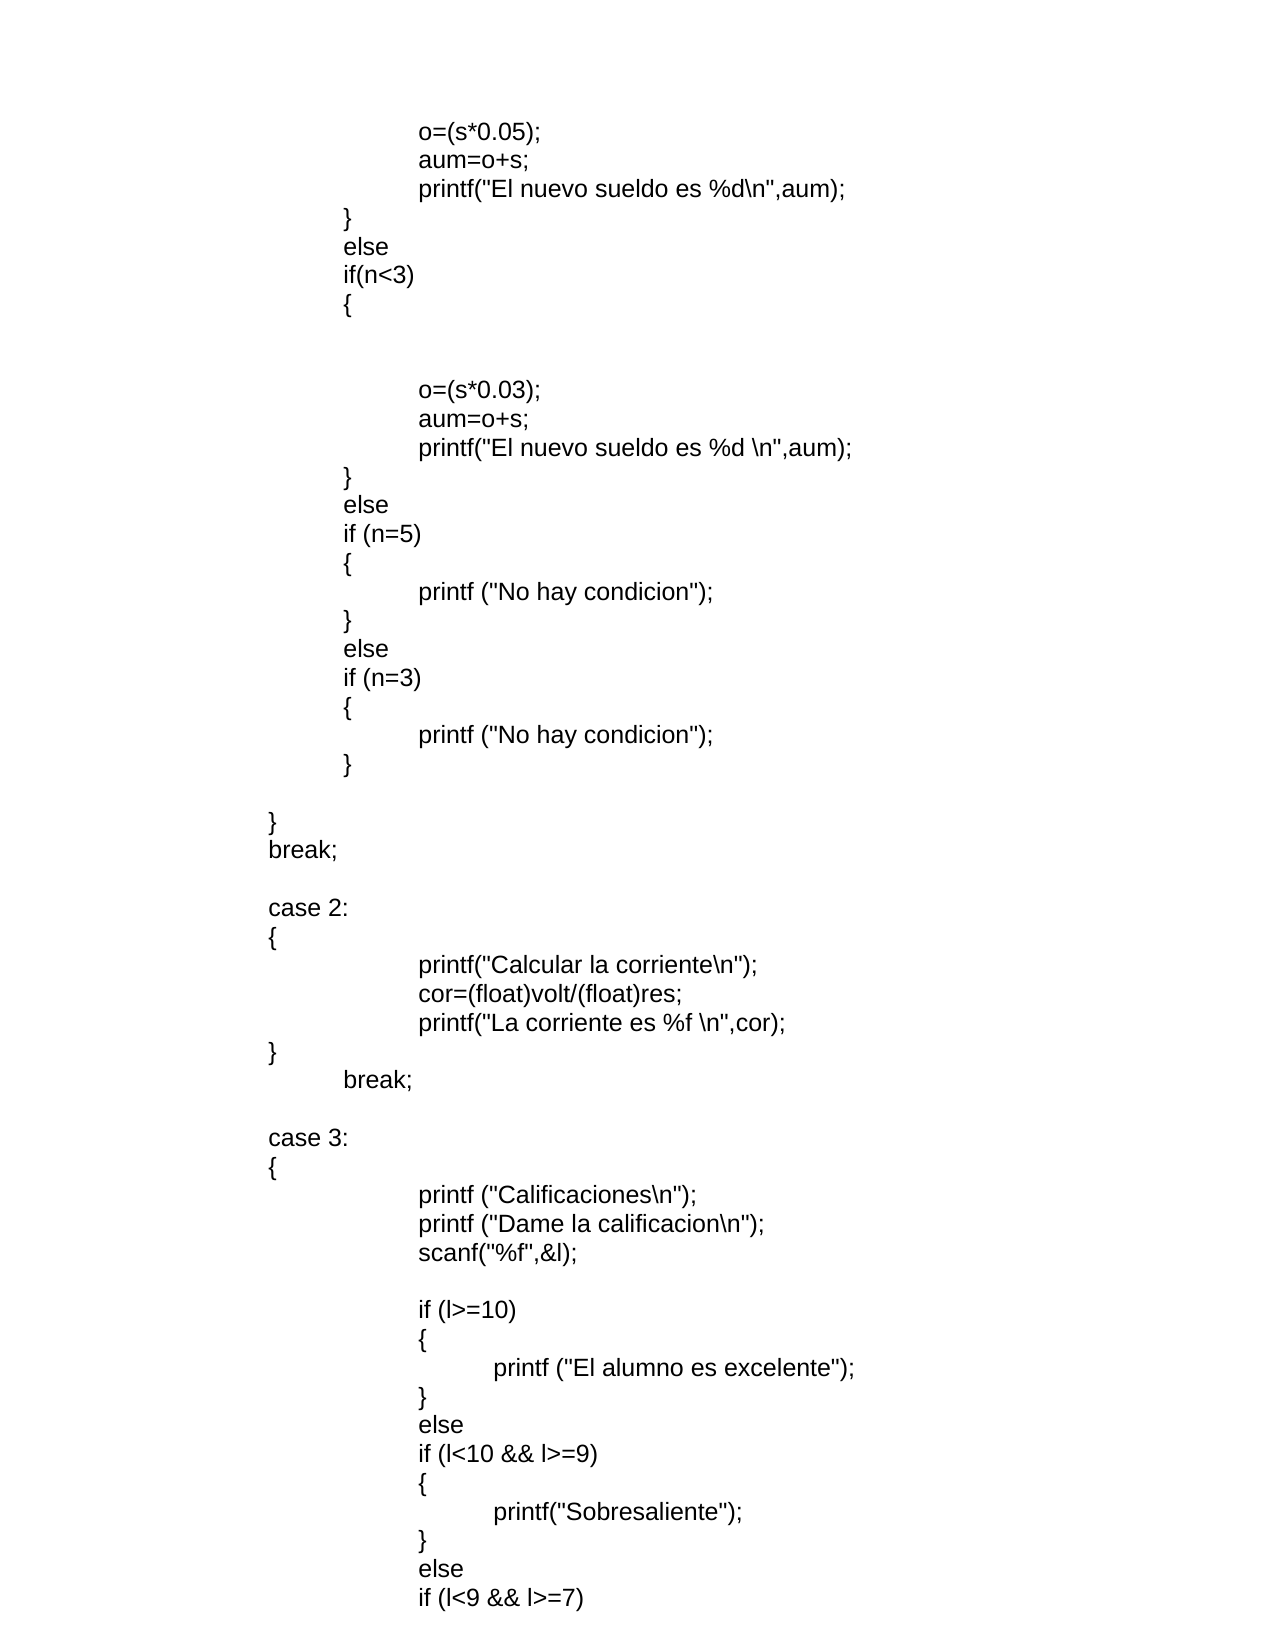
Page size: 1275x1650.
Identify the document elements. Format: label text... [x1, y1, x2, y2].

text } [118, 203, 1205, 232]
text aum=o+s; [118, 404, 1205, 433]
text printf ("No hay condicion"); [118, 577, 1205, 605]
text if(n<3) [118, 260, 1205, 289]
text else [118, 490, 1205, 519]
text { [118, 922, 1205, 950]
text else [118, 1554, 1205, 1583]
text if (l<10 && l>=9) [118, 1439, 1205, 1468]
text if (n=3) [118, 663, 1205, 692]
text cor=(float)volt/(float)res; [118, 979, 1205, 1008]
text case 3: [118, 1123, 1205, 1152]
text { [118, 1324, 1205, 1353]
text printf("El nuevo sueldo es %d\n",aum); [118, 174, 1205, 203]
text { [118, 1468, 1205, 1497]
text else [118, 232, 1205, 260]
text } [118, 1382, 1205, 1410]
text printf("Calcular la corriente\n"); [118, 950, 1205, 979]
text break; [118, 1065, 1205, 1094]
text } [118, 749, 1205, 778]
text } [118, 462, 1205, 490]
text else [118, 1410, 1205, 1439]
text scanf("%f",&l); [118, 1238, 1205, 1267]
text { [118, 289, 1205, 318]
text printf ("No hay condicion"); [118, 720, 1205, 749]
text } [118, 1525, 1205, 1554]
text else [118, 634, 1205, 663]
text aum=o+s; [118, 145, 1205, 174]
text if (l>=10) [118, 1295, 1205, 1324]
text printf ("Dame la calificacion\n"); [118, 1209, 1205, 1238]
text printf("La corriente es %f \n",cor); [118, 1008, 1205, 1037]
text if (l<9 && l>=7) [118, 1583, 1205, 1612]
text { [118, 1152, 1205, 1180]
text o=(s*0.03); [118, 375, 1205, 404]
text case 2: [118, 893, 1205, 922]
text { [118, 548, 1205, 577]
text printf("Sobresaliente"); [118, 1497, 1205, 1525]
text break; [118, 835, 1205, 864]
text printf("El nuevo sueldo es %d \n",aum); [118, 433, 1205, 462]
text if (n=5) [118, 519, 1205, 548]
text o=(s*0.05); [118, 117, 1205, 145]
text { [118, 692, 1205, 720]
text printf ("Calificaciones\n"); [118, 1180, 1205, 1209]
text } [118, 807, 1205, 835]
text } [118, 1037, 1205, 1065]
text } [118, 605, 1205, 634]
text printf ("El alumno es excelente"); [118, 1353, 1205, 1382]
